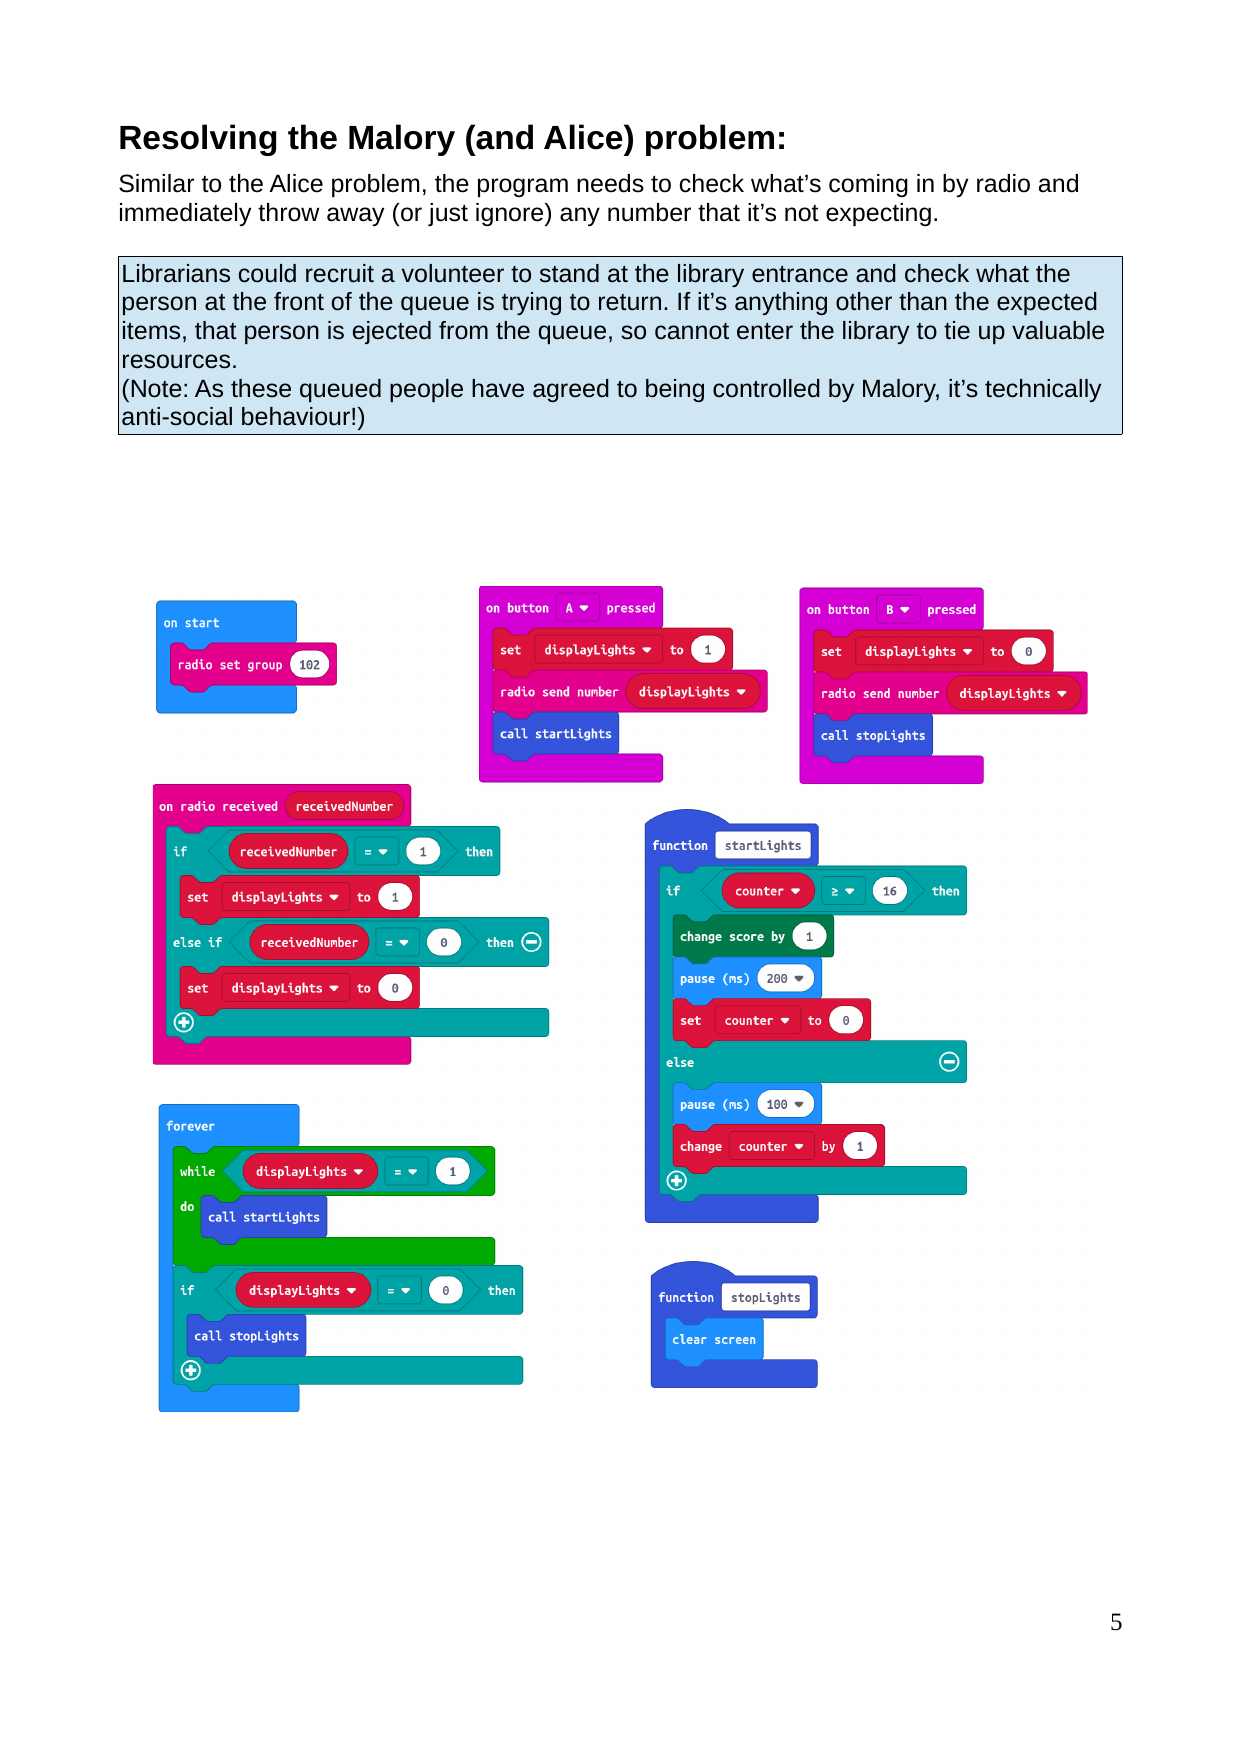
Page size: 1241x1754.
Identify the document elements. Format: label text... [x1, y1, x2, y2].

text Similar to the Alice problem, the program needs to check what’s coming in by radio and immediately throw away (or just ignore) any number that it’s not expecting. [118, 169, 1122, 227]
text Librarians could recruit a volunteer to stand at the library entrance and check what the person at the front of the queue is trying to return. If it’s anything other than the expected items, that person is ejected from the queue, so cannot enter the library to tie up valuable resources. [119, 257, 1122, 371]
picture [152, 586, 1088, 1412]
subtitle Resolving the Malory (and Alice) problem: [118, 118, 1122, 157]
text (Note: As these queued people have agreed to being controlled by Malory, it’s technically anti-social behaviour!) [119, 371, 1122, 434]
